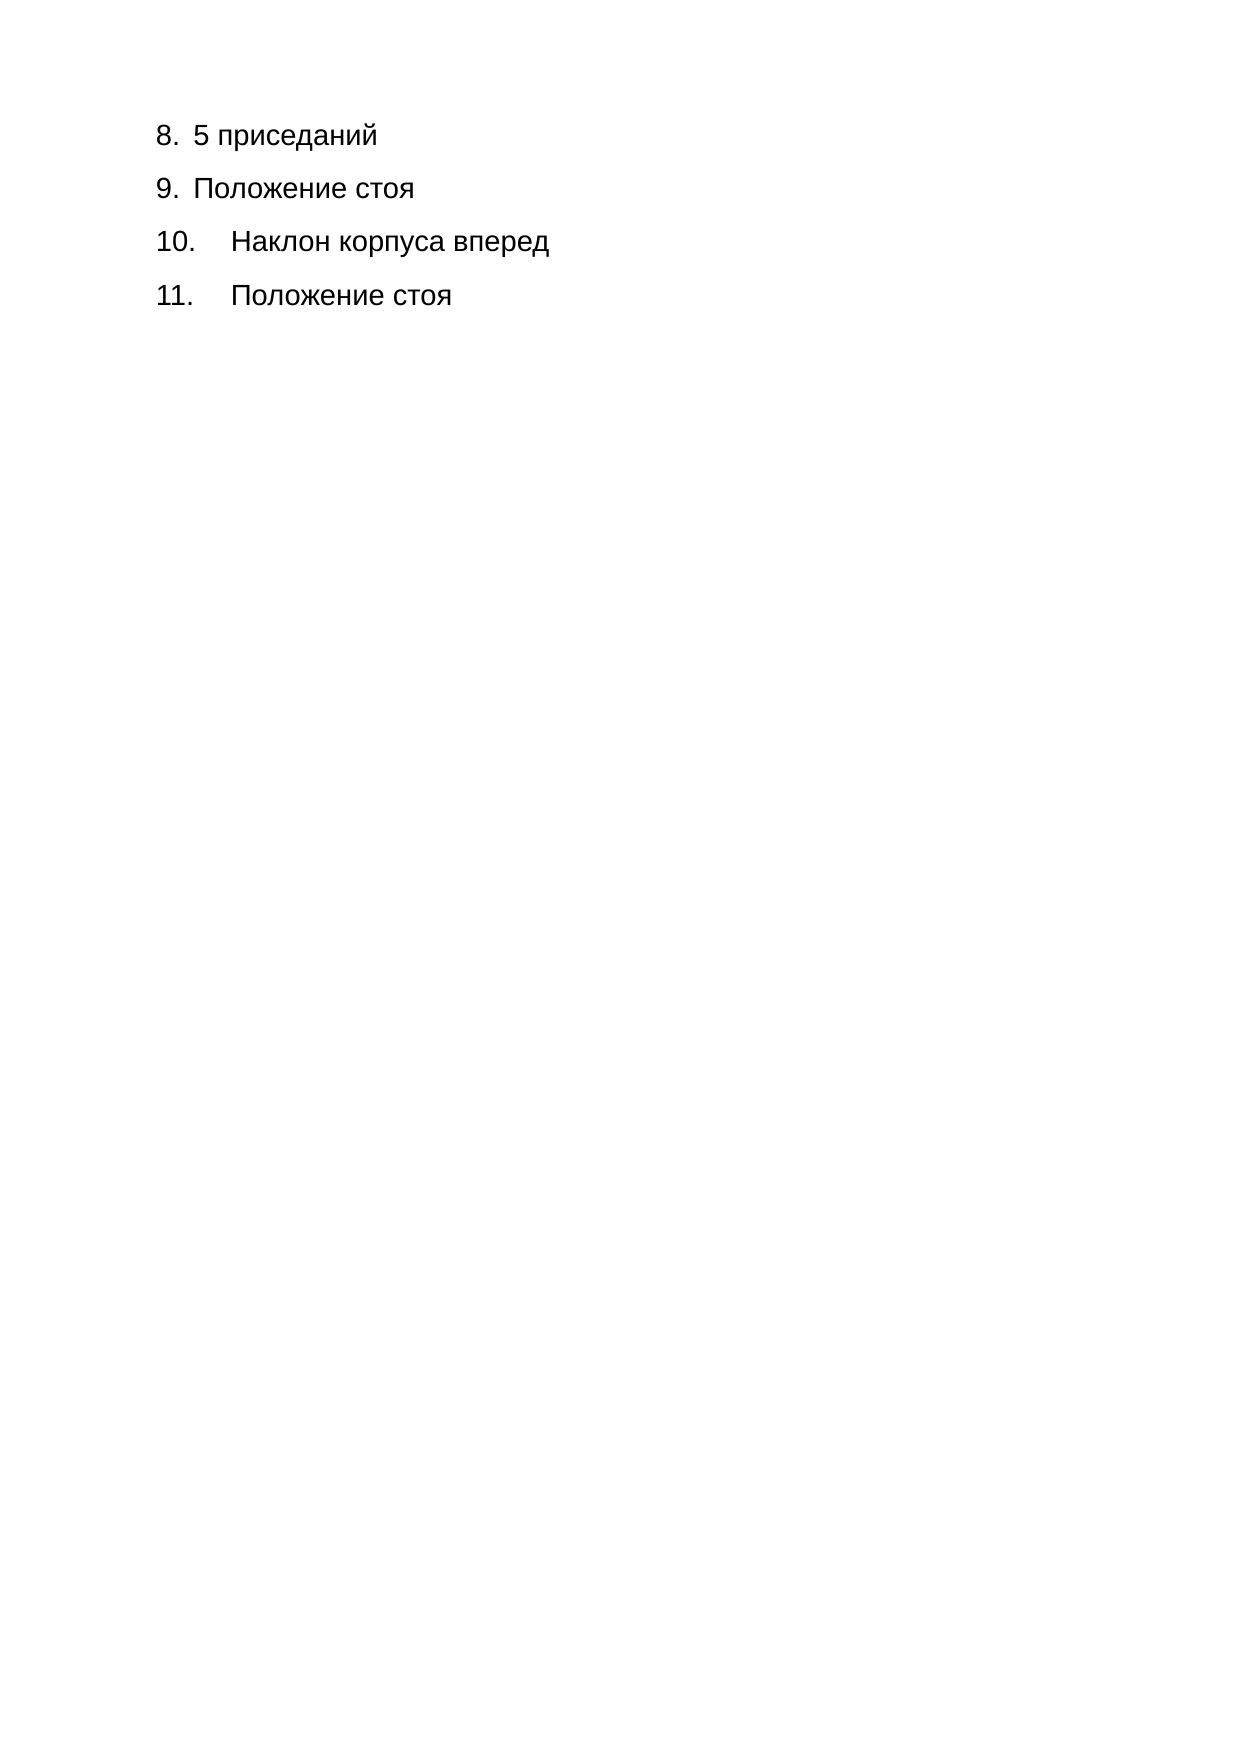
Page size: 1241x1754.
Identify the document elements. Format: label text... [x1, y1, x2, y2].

list Положение стоя [156, 277, 1122, 311]
list Положение стоя [156, 171, 1122, 205]
list 5 приседаний [156, 118, 1122, 152]
list Наклон корпуса вперед [156, 224, 1122, 258]
